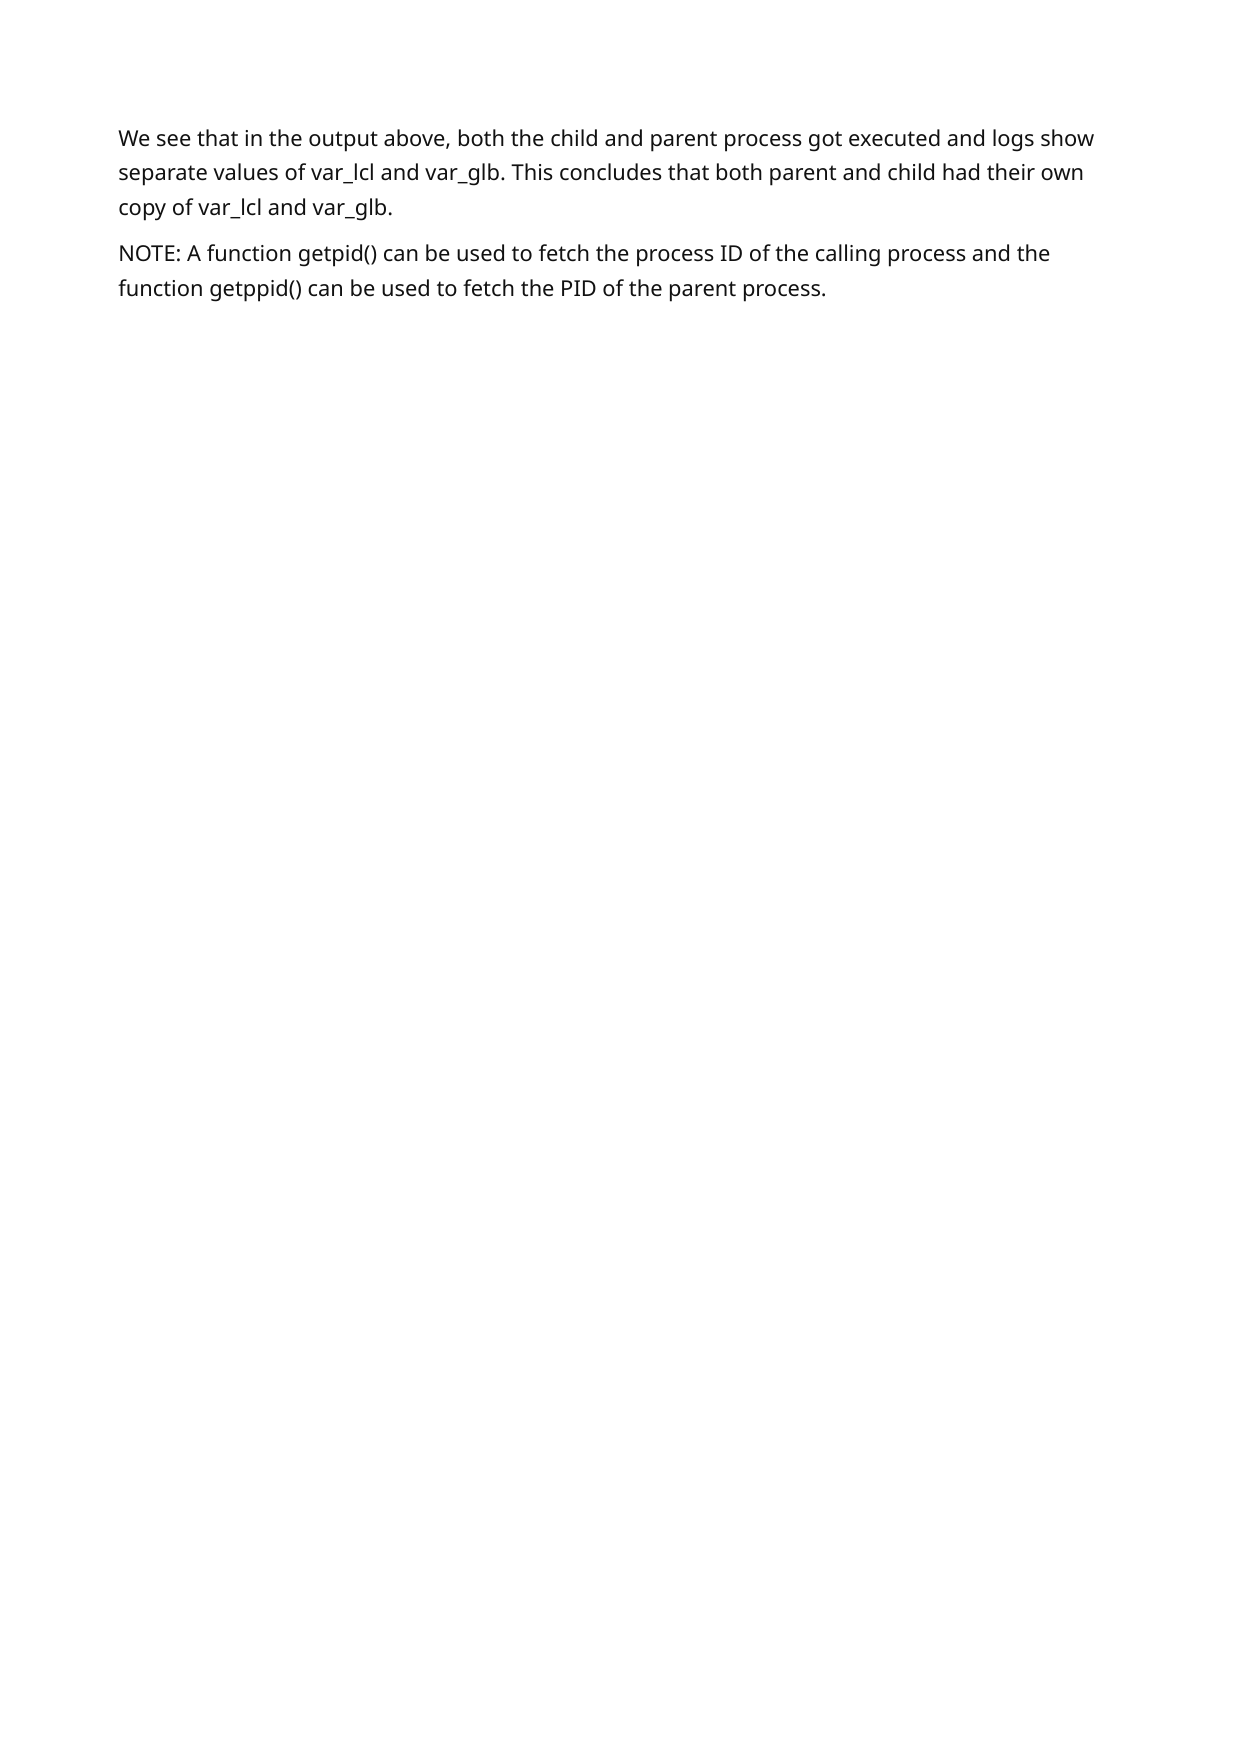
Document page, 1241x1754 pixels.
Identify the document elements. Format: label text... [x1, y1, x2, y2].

text NOTE: A function getpid() can be used to fetch the process ID of the calling process and the function getppid() can be used to fetch the PID of the parent process. [118, 234, 1122, 302]
text We see that in the output above, both the child and parent process got executed and logs show separate values of var_lcl and var_glb. This concludes that both parent and child had their own copy of var_lcl and var_glb. [118, 118, 1122, 221]
